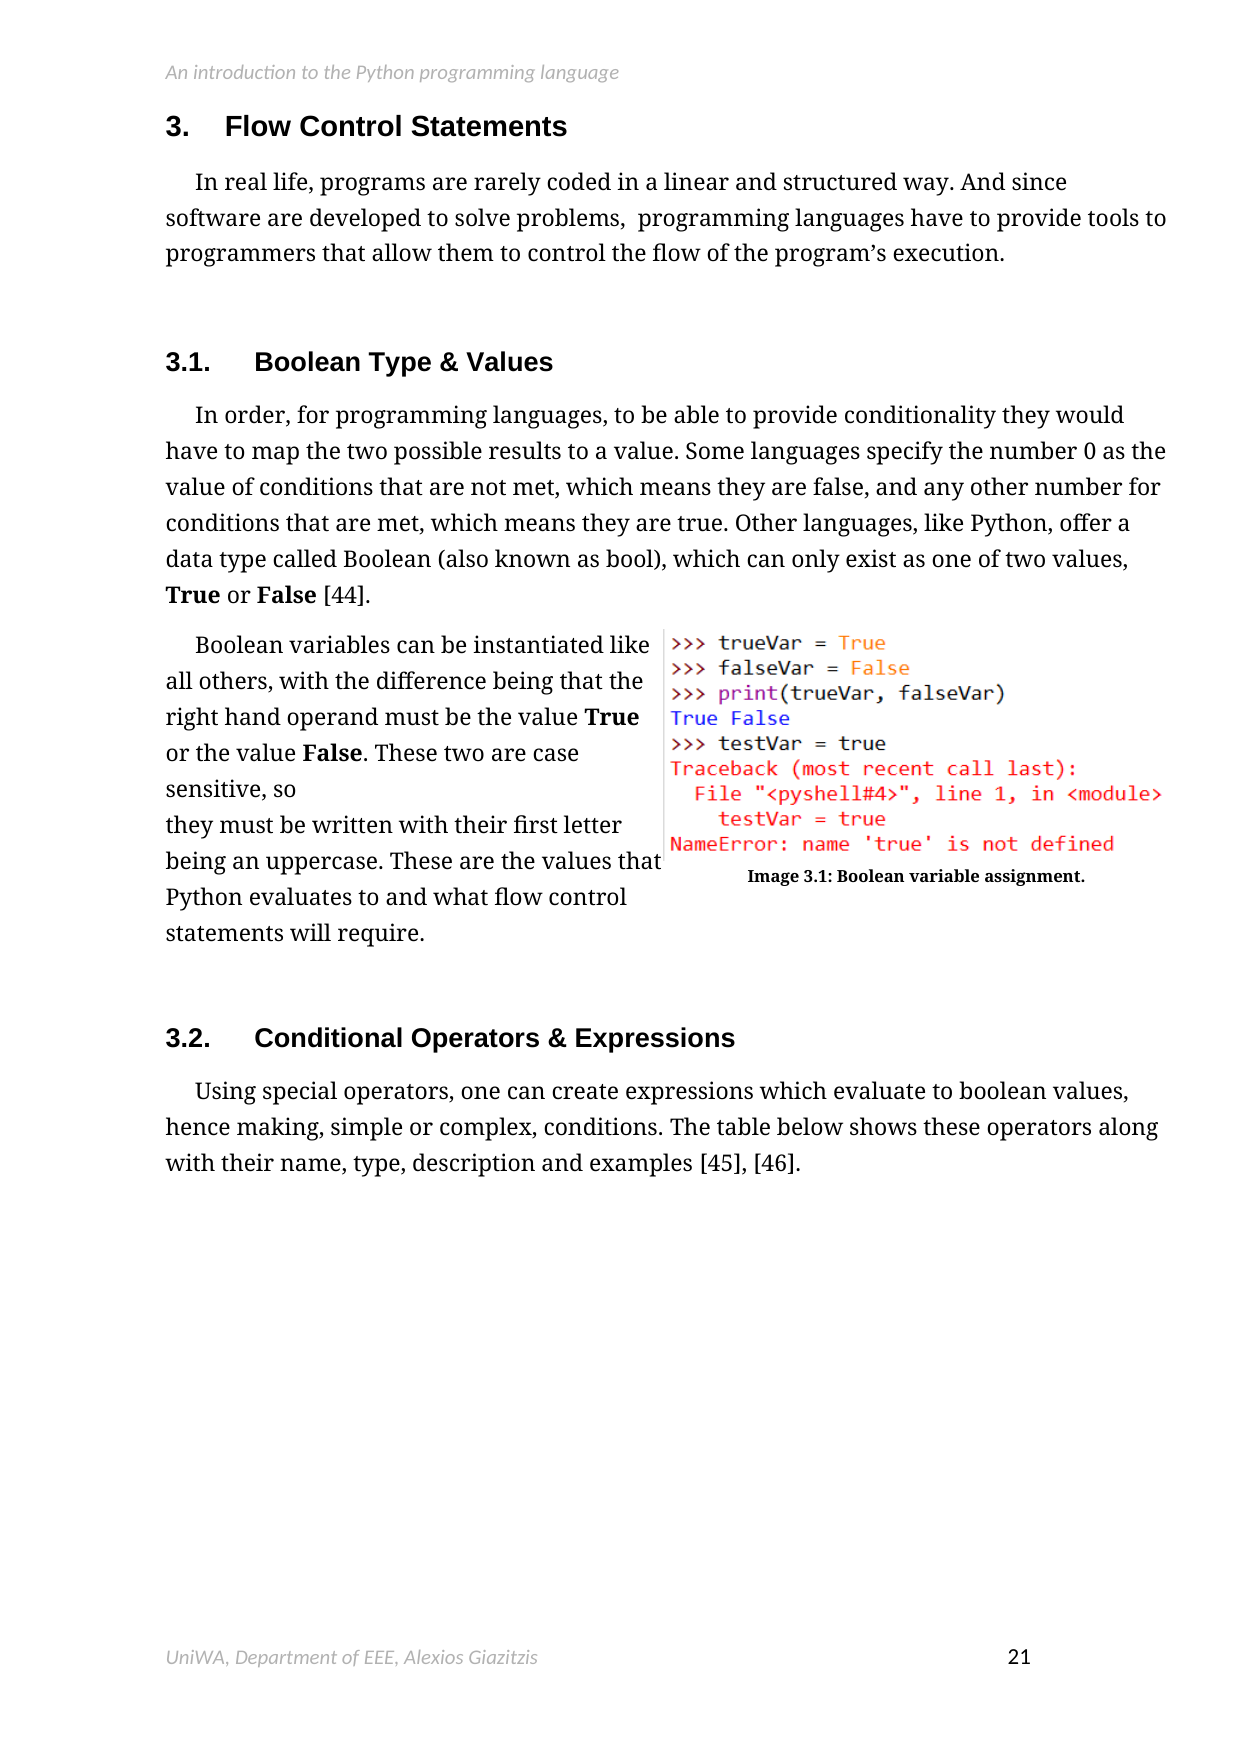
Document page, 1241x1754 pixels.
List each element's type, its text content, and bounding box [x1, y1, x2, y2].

text In order, for programming languages, to be able to provide conditionality they would have to map the two possible results to a value. Some languages specify the number 0 as the value of conditions that are not met, which means they are false, and any other number for conditions that are met, which means they are true. Other languages, like Python, offer a data type called Boolean (also known as bool), which can only exist as one of two values, True or False [44]. [165, 399, 1169, 610]
subtitle Boolean Type & Values [165, 346, 1169, 377]
text Using special operators, one can create expressions which evaluate to boolean values, hence making, simple or complex, conditions. The table below shows these operators along with their name, type, description and examples [45], [46]. [165, 1075, 1169, 1178]
picture [663, 629, 1170, 861]
text Boolean variables can be instantiated like all others, with the difference being that the right hand operand must be the value True or the value False. These two are case sensitive, so they must be written with their first letter being an uppercase. These are the values that Python evaluates to and what flow control statements will require. [165, 629, 1169, 948]
subtitle Conditional Operators & Expressions [165, 1022, 1169, 1053]
text In real life, programs are rarely coded in a linear and structured way. And since software are developed to solve problems, programming languages have to provide tools to programmers that allow them to control the flow of the program’s execution. [165, 166, 1169, 269]
text Image 3.1: Boolean variable assignment. [663, 861, 1169, 887]
subtitle Flow Control Statements [165, 109, 1169, 143]
